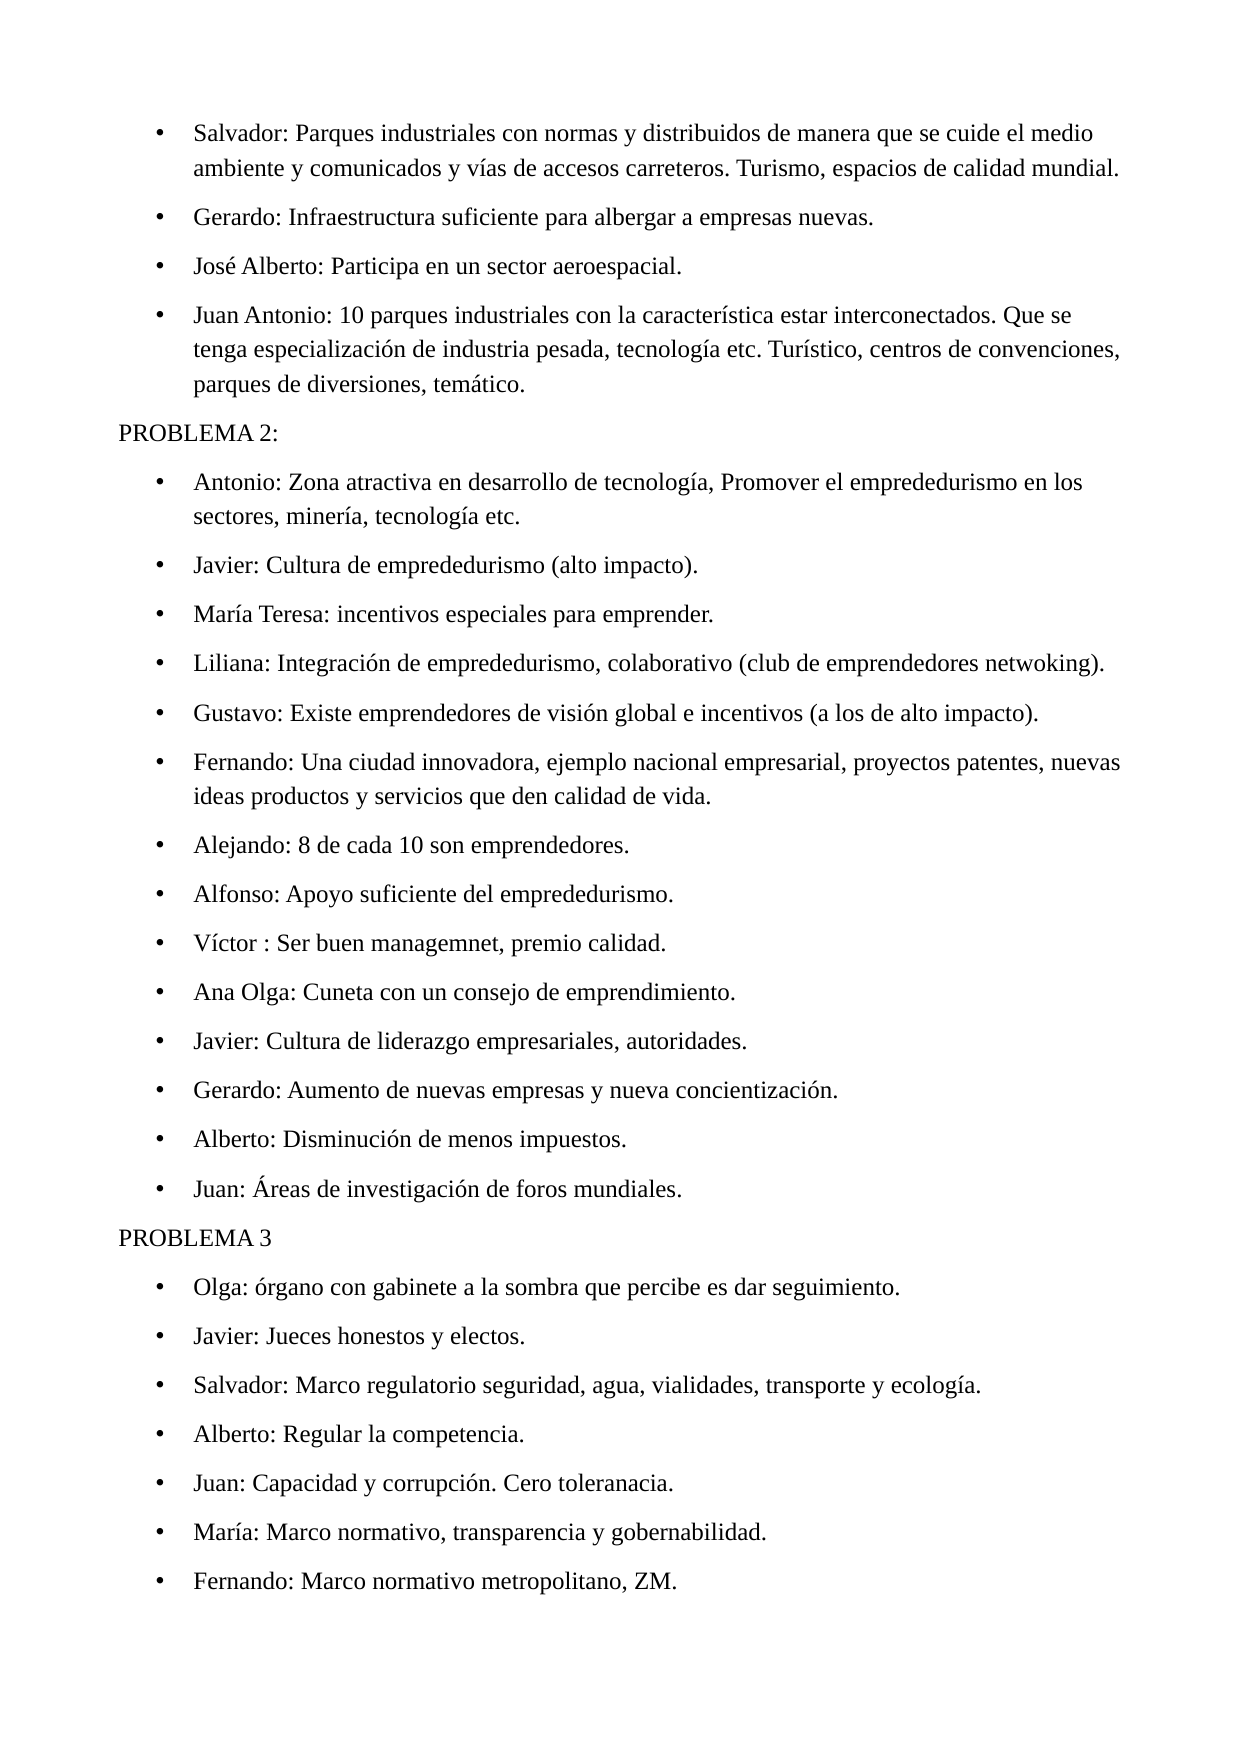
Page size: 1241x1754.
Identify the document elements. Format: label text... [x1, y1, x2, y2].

list Alejando: 8 de cada 10 son emprendedores. [156, 830, 1122, 859]
list Javier: Jueces honestos y electos. [156, 1321, 1122, 1349]
list María: Marco normativo, transparencia y gobernabilidad. [156, 1517, 1122, 1546]
list Alberto: Disminución de menos impuestos. [156, 1124, 1122, 1153]
list Ana Olga: Cuneta con un consejo de emprendimiento. [156, 977, 1122, 1006]
list Antonio: Zona atractiva en desarrollo de tecnología, Promover el emprededurismo en los sectores, minería, tecnología etc. [156, 467, 1122, 530]
list Gustavo: Existe emprendedores de visión global e incentivos (a los de alto impacto). [156, 698, 1122, 726]
list María Teresa: incentivos especiales para emprender. [156, 599, 1122, 628]
list Liliana: Integración de emprededurismo, colaborativo (club de emprendedores netwoking). [156, 648, 1122, 677]
list Víctor : Ser buen managemnet, premio calidad. [156, 928, 1122, 957]
list Gerardo: Infraestructura suficiente para albergar a empresas nuevas. [156, 202, 1122, 230]
list Alfonso: Apoyo suficiente del emprededurismo. [156, 879, 1122, 908]
list Juan: Áreas de investigación de foros mundiales. [156, 1174, 1122, 1202]
list Javier: Cultura de liderazgo empresariales, autoridades. [156, 1026, 1122, 1055]
list Juan: Capacidad y corrupción. Cero toleranacia. [156, 1468, 1122, 1497]
list Fernando: Una ciudad innovadora, ejemplo nacional empresarial, proyectos patentes, nuevas ideas productos y servicios que den calidad de vida. [156, 747, 1122, 810]
list Fernando: Marco normativo metropolitano, ZM. [156, 1566, 1122, 1595]
list Alberto: Regular la competencia. [156, 1419, 1122, 1448]
list Salvador: Parques industriales con normas y distribuidos de manera que se cuide el medio ambiente y comunicados y vías de accesos carreteros. Turismo, espacios de calidad mundial. [156, 118, 1122, 181]
list Olga: órgano con gabinete a la sombra que percibe es dar seguimiento. [156, 1272, 1122, 1301]
list Salvador: Marco regulatorio seguridad, agua, vialidades, transporte y ecología. [156, 1370, 1122, 1399]
text PROBLEMA 2: [118, 418, 1122, 447]
list Juan Antonio: 10 parques industriales con la característica estar interconectados. Que se tenga especialización de industria pesada, tecnología etc. Turístico, centros de convenciones, parques de diversiones, temático. [156, 300, 1122, 397]
list Gerardo: Aumento de nuevas empresas y nueva concientización. [156, 1076, 1122, 1104]
list Javier: Cultura de emprededurismo (alto impacto). [156, 550, 1122, 579]
list José Alberto: Participa en un sector aeroespacial. [156, 251, 1122, 279]
text PROBLEMA 3 [118, 1223, 1122, 1251]
